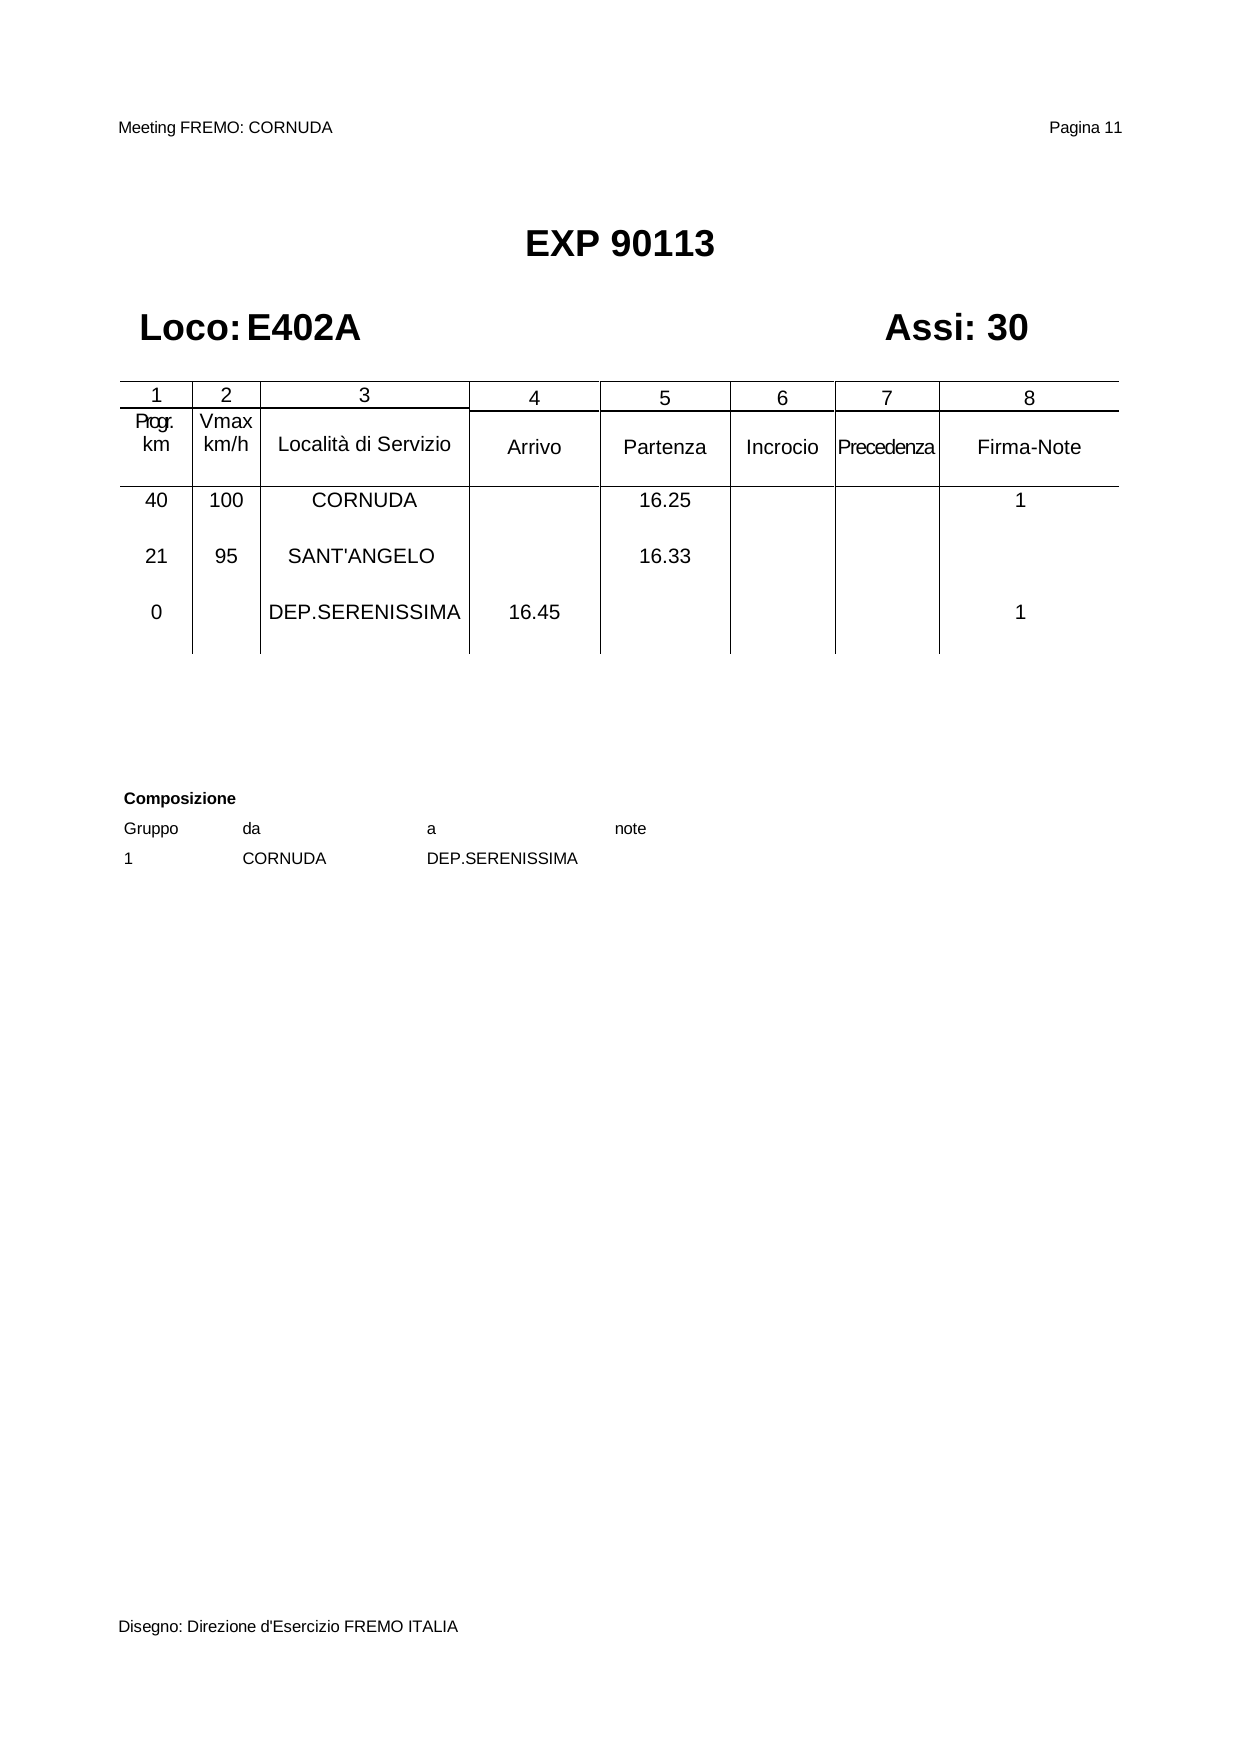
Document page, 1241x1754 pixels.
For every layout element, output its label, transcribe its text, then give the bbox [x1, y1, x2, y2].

table_cell [731, 542, 834, 598]
table_cell [836, 542, 939, 598]
table_header [609, 784, 1240, 814]
table_cell [470, 542, 599, 598]
table_cell [601, 598, 730, 654]
table_cell SANT'ANGELO [261, 542, 469, 598]
table_header 6 [731, 382, 834, 410]
table_cell [940, 542, 1119, 598]
table_header Partenza [601, 412, 730, 486]
table_header Località di Servizio [261, 409, 469, 486]
table_header [421, 784, 609, 814]
table_cell 95 [193, 542, 260, 598]
table_cell 1 [940, 598, 1119, 654]
table_header 4 [470, 382, 599, 410]
table_header Progr. km [120, 409, 192, 486]
table_header 7 [836, 382, 939, 410]
table_header Precedenza [836, 412, 939, 486]
table_cell 16.33 [601, 542, 730, 598]
table_cell 1 [940, 487, 1119, 542]
table_cell CORNUDA [237, 844, 421, 873]
table_header 2 [193, 382, 260, 407]
table_cell 40 [120, 487, 192, 542]
table_cell 100 [193, 487, 260, 542]
table_cell Gruppo [118, 814, 237, 844]
table_cell 1 [118, 844, 237, 873]
table_cell 21 [120, 542, 192, 598]
table_cell [193, 598, 260, 654]
table_cell [731, 598, 834, 654]
table_header Vmax km/h [193, 409, 260, 486]
table_cell [836, 487, 939, 542]
table_header 1 [120, 382, 192, 407]
table_cell 16.45 [470, 598, 599, 654]
table_header Firma-Note [940, 412, 1119, 486]
table_header 3 [261, 382, 469, 407]
table_cell a [421, 814, 609, 844]
text Loco: E402A Assi: 30 [118, 306, 1122, 381]
text EXP 90113 [118, 222, 1122, 264]
table_cell [836, 598, 939, 654]
table_cell 0 [120, 598, 192, 654]
table_cell DEP.SERENISSIMA [421, 844, 609, 873]
table_cell note [609, 814, 1240, 844]
table_cell [609, 844, 1240, 873]
table_header 8 [940, 382, 1119, 410]
table_cell da [237, 814, 421, 844]
table_cell CORNUDA [261, 487, 469, 542]
table_header Composizione [118, 784, 421, 814]
table_header Arrivo [470, 412, 599, 486]
table_cell 16.25 [601, 487, 730, 542]
table_header Incrocio [731, 412, 834, 486]
table_cell [731, 487, 834, 542]
table_cell DEP.SERENISSIMA [261, 598, 469, 654]
table_cell [470, 487, 599, 542]
table_header 5 [601, 382, 730, 410]
